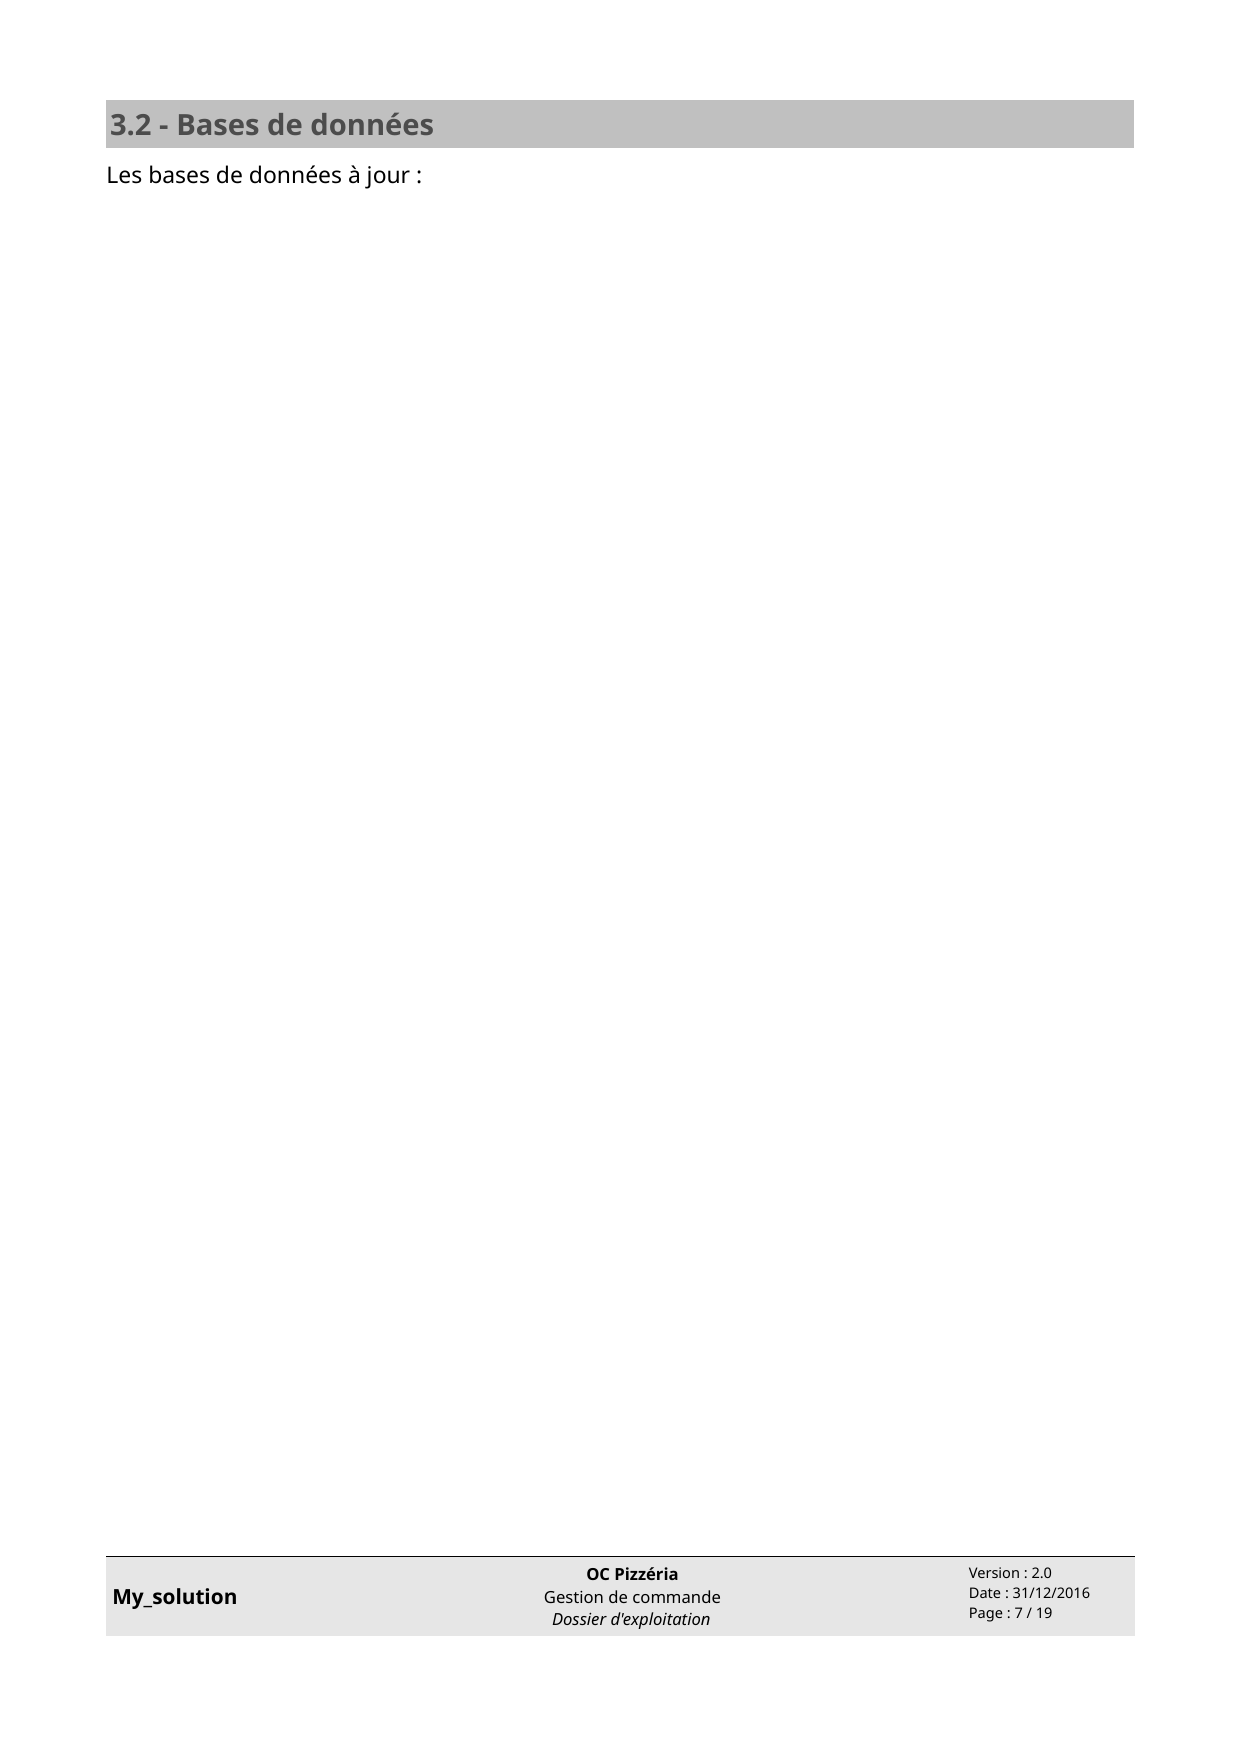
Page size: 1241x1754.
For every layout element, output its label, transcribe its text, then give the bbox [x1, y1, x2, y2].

text Les bases de données à jour : [106, 159, 1134, 191]
subtitle Bases de données [107, 101, 1133, 147]
